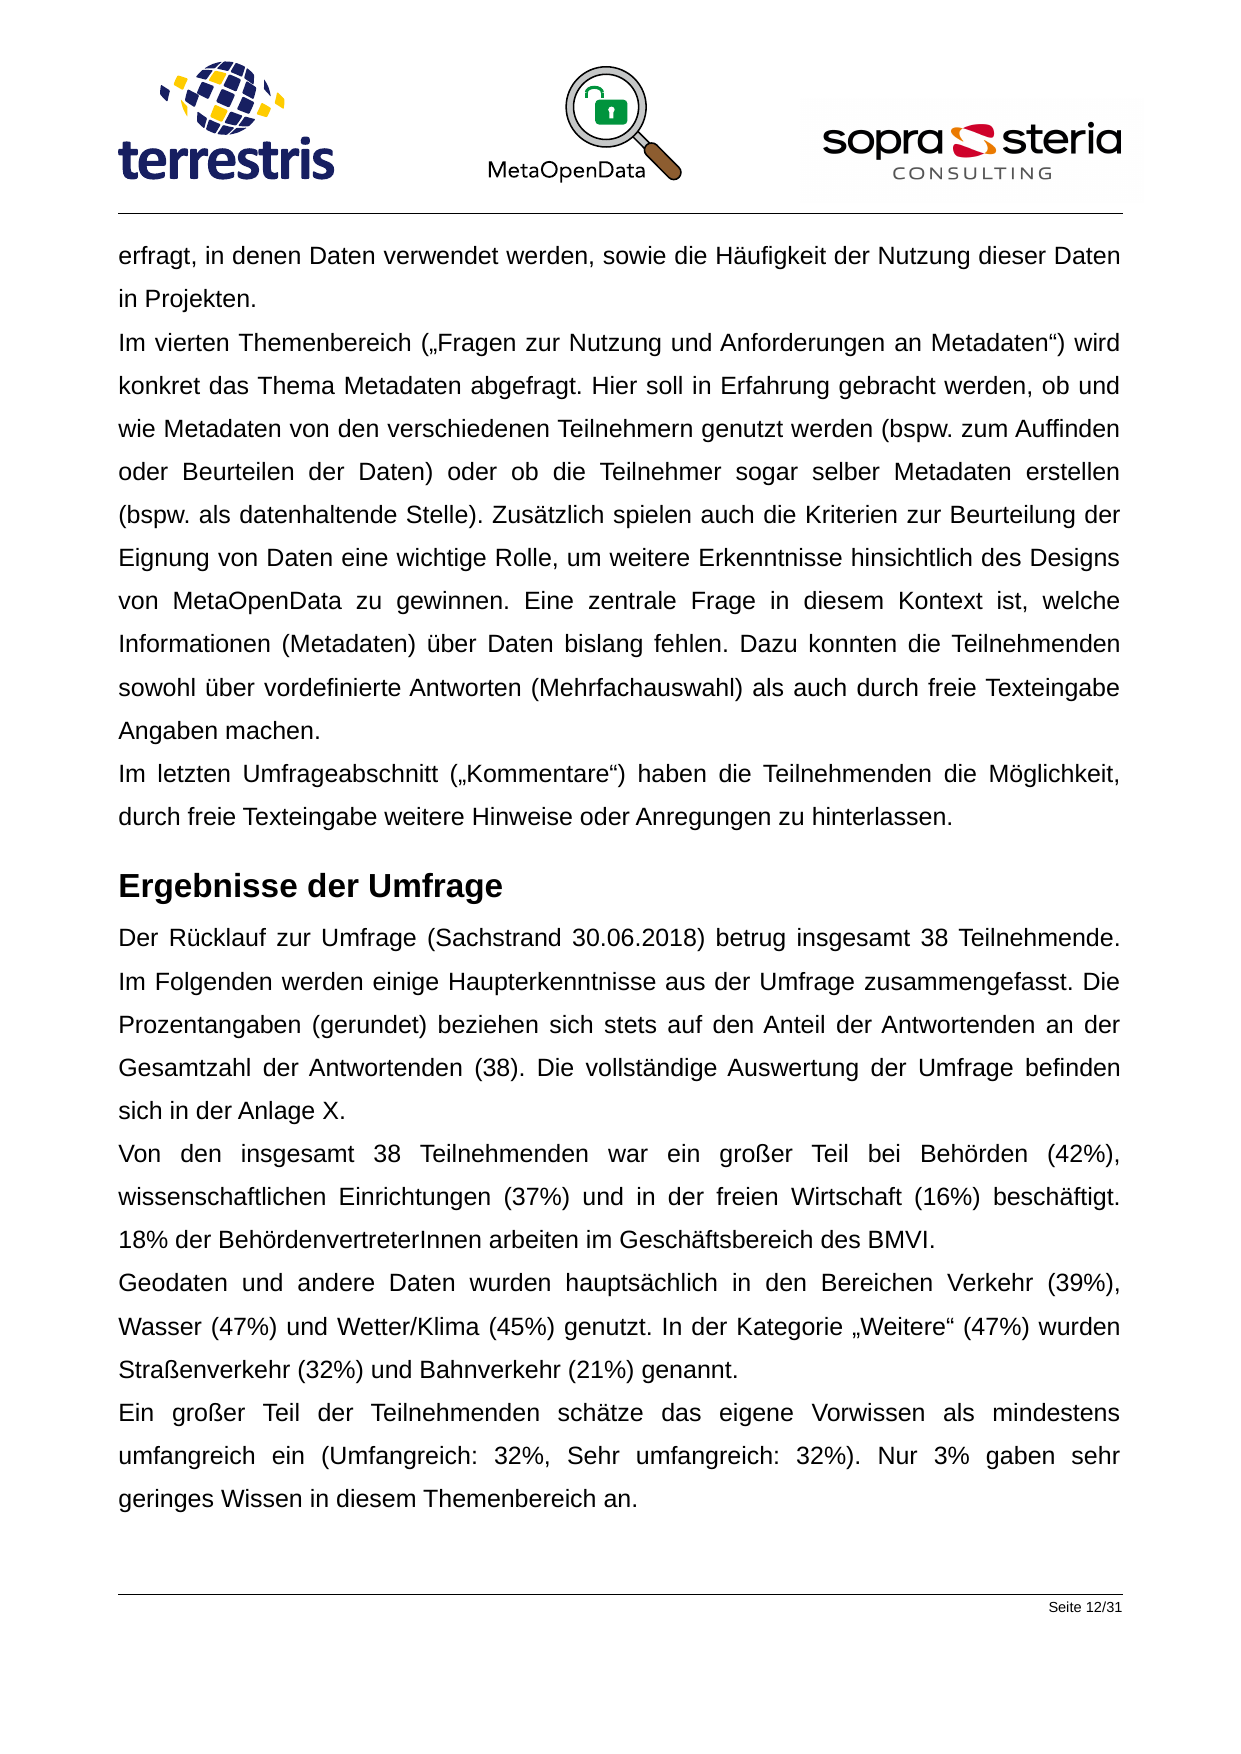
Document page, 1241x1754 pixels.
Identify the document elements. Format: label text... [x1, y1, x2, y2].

picture [800, 98, 1144, 203]
text Geodaten und andere Daten wurden hauptsächlich in den Bereichen Verkehr (39%), Wasser (47%) und Wetter/Klima (45%) genutzt. In der Kategorie „Weitere“ (47%) wurden Straßenverkehr (32%) und Bahnverkehr (21%) genannt. [118, 1268, 1122, 1383]
text erfragt, in denen Daten verwendet werden, sowie die Häufigkeit der Nutzung dieser Daten in Projekten. [118, 241, 1122, 313]
subtitle Ergebnisse der Umfrage [118, 866, 1122, 904]
text Im vierten Themenbereich („Fragen zur Nutzung und Anforderungen an Metadaten“) wird konkret das Thema Metadaten abgefragt. Hier soll in Erfahrung gebracht werden, ob und wie Metadaten von den verschiedenen Teilnehmern genutzt werden (bspw. zum Auffinden oder Beurteilen der Daten) oder ob die Teilnehmer sogar selber Metadaten erstellen (bspw. als datenhaltende Stelle). Zusätzlich spielen auch die Kriterien zur Beurteilung der Eignung von Daten eine wichtige Rolle, um weitere Erkenntnisse hinsichtlich des Designs von MetaOpenData zu gewinnen. Eine zentrale Frage in diesem Kontext ist, welche Informationen (Metadaten) über Daten bislang fehlen. Dazu konnten die Teilnehmenden sowohl über vordefinierte Antworten (Mehrfachauswahl) als auch durch freie Texteingabe Angaben machen. [118, 328, 1122, 744]
text Der Rücklauf zur Umfrage (Sachstrand 30.06.2018) betrug insgesamt 38 Teilnehmende. Im Folgenden werden einige Haupterkenntnisse aus der Umfrage zusammengefasst. Die Prozentangaben (gerundet) beziehen sich stets auf den Anteil der Antwortenden an der Gesamtzahl der Antwortenden (38). Die vollständige Auswertung der Umfrage befinden sich in der Anlage X. [118, 923, 1122, 1124]
text Im letzten Umfrageabschnitt („Kommentare“) haben die Teilnehmenden die Möglichkeit, durch freie Texteingabe weitere Hinweise oder Anregungen zu hinterlassen. [118, 759, 1122, 831]
text Ein großer Teil der Teilnehmenden schätze das eigene Vorwissen als mindestens umfangreich ein (Umfangreich: 32%, Sehr umfangreich: 32%). Nur 3% gaben sehr geringes Wissen in diesem Themenbereich an. [118, 1398, 1122, 1513]
text Von den insgesamt 38 Teilnehmenden war ein großer Teil bei Behörden (42%), wissenschaftlichen Einrichtungen (37%) und in der freien Wirtschaft (16%) beschäftigt. 18% der BehördenvertreterInnen arbeiten im Geschäftsbereich des BMVI. [118, 1139, 1122, 1254]
